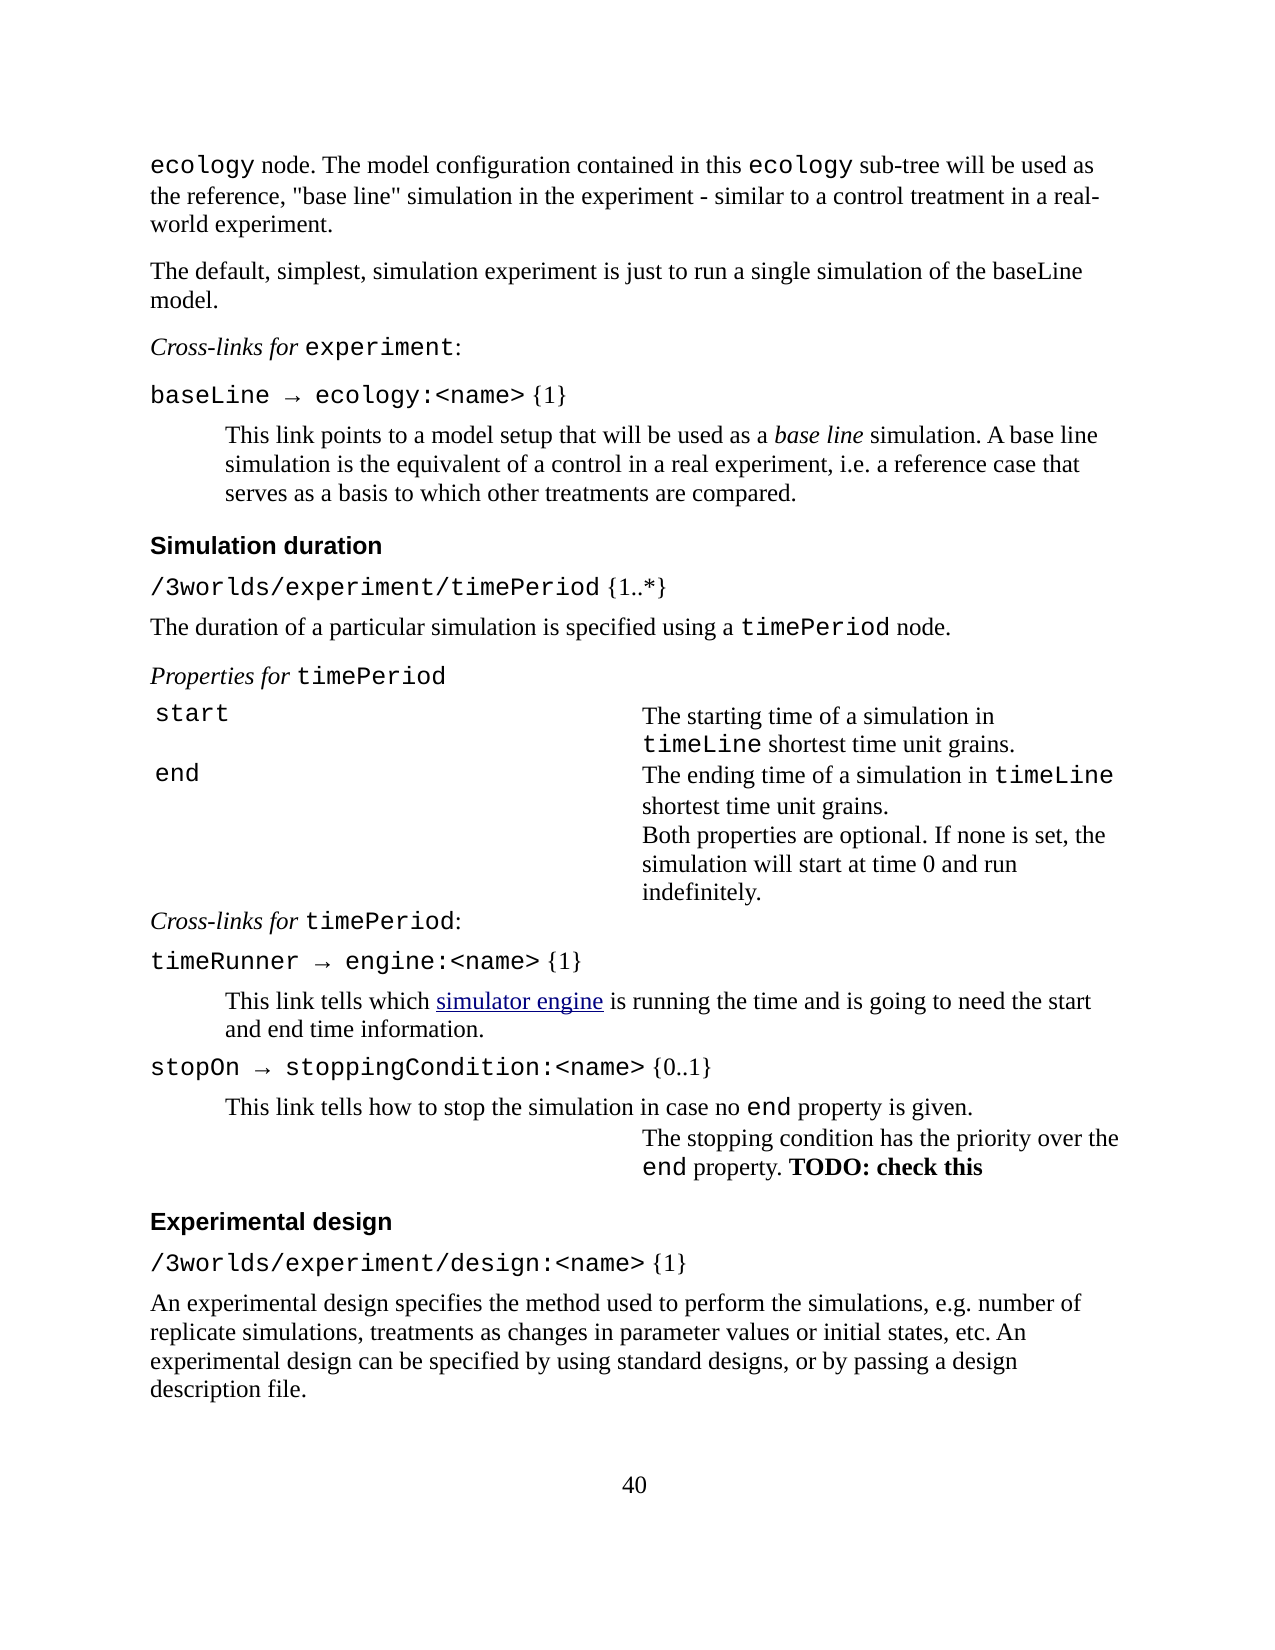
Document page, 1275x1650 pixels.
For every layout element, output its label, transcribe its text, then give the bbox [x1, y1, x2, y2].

text timeRunner → engine:<name> {1} [150, 946, 1125, 977]
subtitle Experimental design [150, 1207, 1125, 1236]
text The default, simplest, simulation experiment is just to run a single simulation of the baseLine model. [150, 256, 1125, 314]
table_header Both properties are optional. If none is set, the simulation will start at time 0 and run indefinitely. [638, 820, 1125, 906]
table_header The starting time of a simulation in timeLine shortest time unit grains. [638, 701, 1125, 760]
text Cross-links for timePeriod: [150, 906, 1125, 937]
text Properties for timePeriod [150, 661, 1125, 692]
text An experimental design specifies the method used to perform the simulations, e.g. number of replicate simulations, treatments as changes in parameter values or initial states, etc. An experimental design can be specified by using standard designs, or by passing a design description file. [150, 1288, 1125, 1403]
subtitle Simulation duration [150, 531, 1125, 560]
text /3worlds/experiment/design:<name> {1} [150, 1248, 1125, 1279]
text stopOn → stoppingCondition:<name> {0..1} [150, 1052, 1125, 1083]
text Cross-links for experiment: [150, 332, 1125, 362]
text /3worlds/experiment/timePeriod {1..*} [150, 572, 1125, 603]
table_cell The ending time of a simulation in timeLine shortest time unit grains. [638, 760, 1125, 820]
text This link tells which simulator engine is running the time and is going to need the start and end time information. [225, 986, 1125, 1043]
table_header [150, 1123, 637, 1182]
table_header [150, 820, 637, 906]
table_header start [150, 701, 637, 760]
text baseLine → ecology:<name> {1} [150, 380, 1125, 411]
text This link tells how to stop the simulation in case no end property is given. [225, 1092, 1125, 1123]
text This link points to a model setup that will be used as a base line simulation. A base line simulation is the equivalent of a control in a real experiment, i.e. a reference case that serves as a basis to which other treatments are compared. [225, 420, 1125, 506]
table_header The stopping condition has the priority over the end property. TODO: check this [638, 1123, 1125, 1182]
text ecology node. The model configuration contained in this ecology sub-tree will be used as the reference, "base line" simulation in the experiment - similar to a control treatment in a real-world experiment. [150, 150, 1125, 238]
table_cell end [150, 760, 637, 820]
text The duration of a particular simulation is specified using a timePeriod node. [150, 612, 1125, 643]
